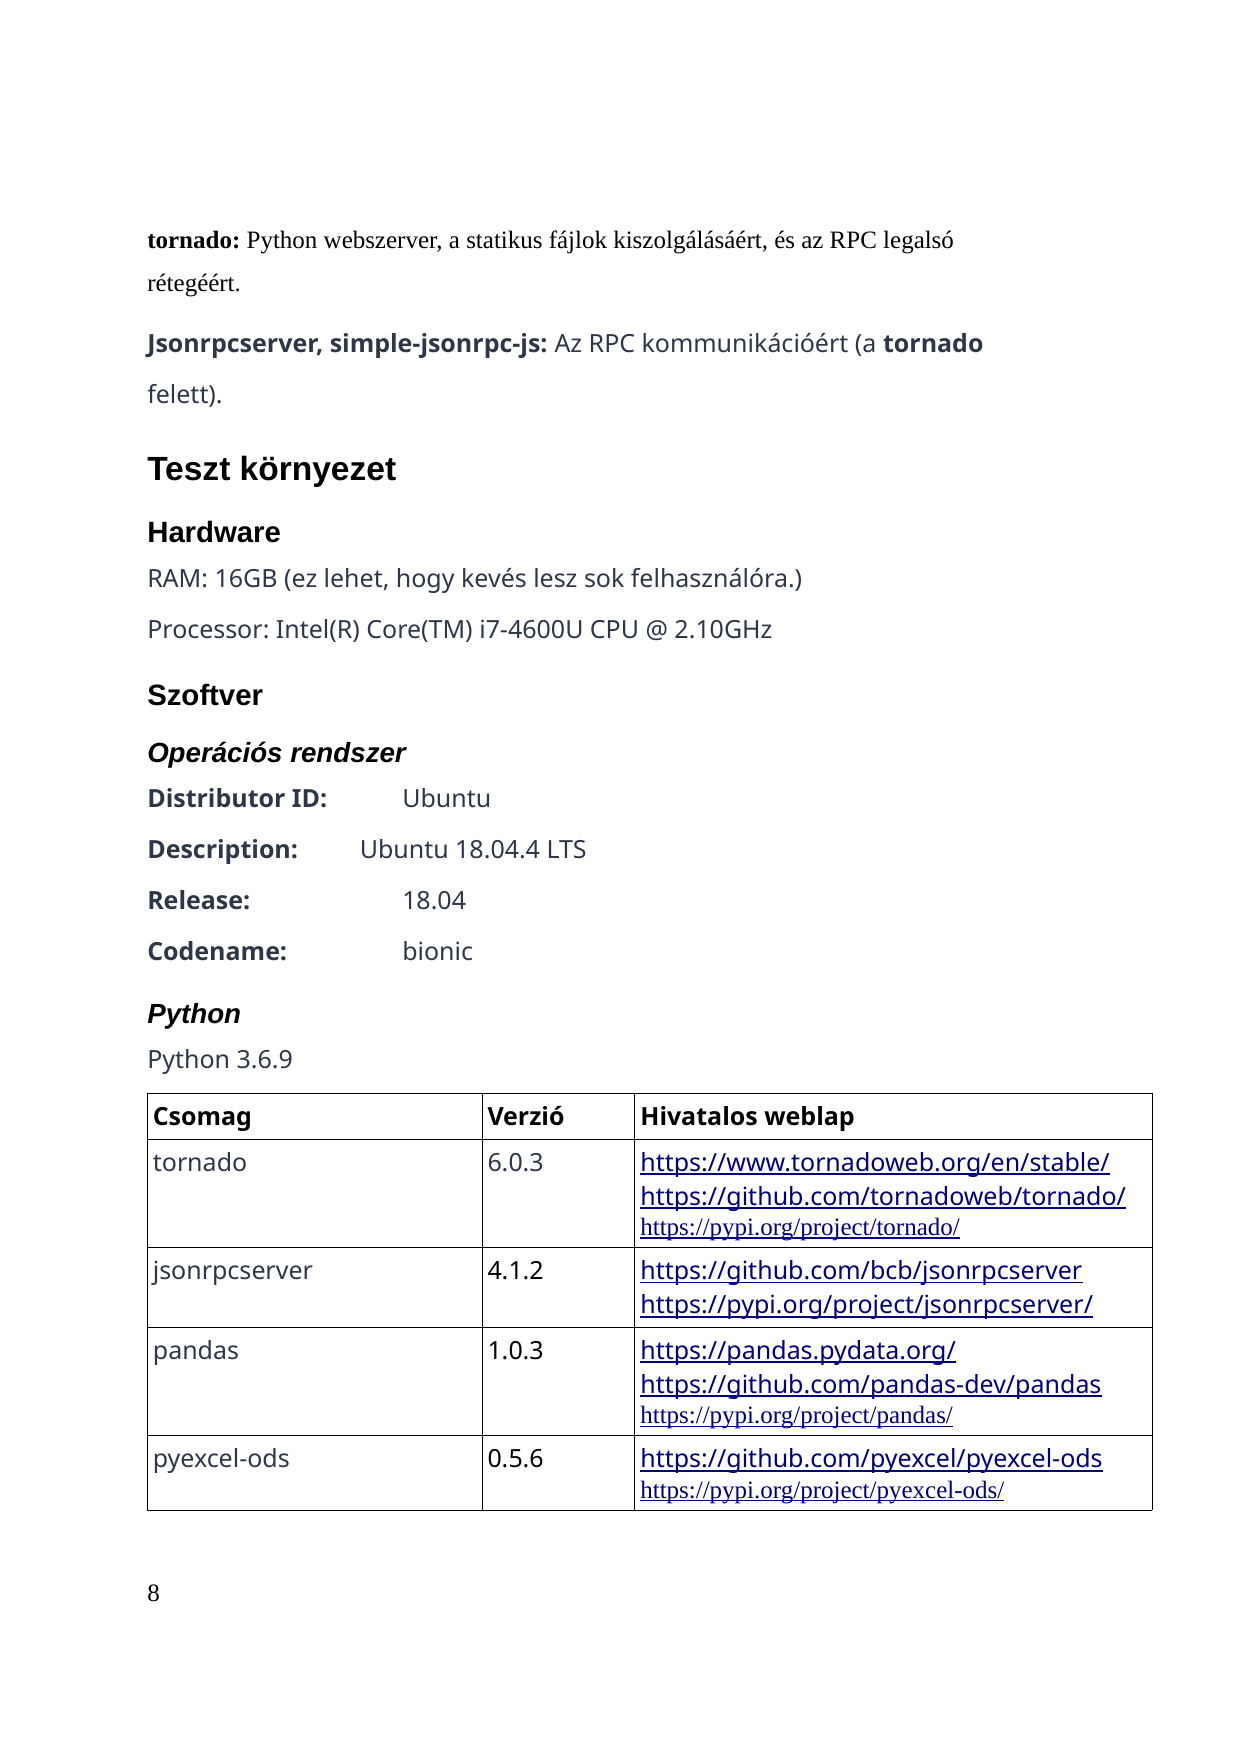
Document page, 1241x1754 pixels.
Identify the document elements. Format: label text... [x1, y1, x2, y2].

text Distributor ID: Ubuntu [147, 781, 1033, 815]
subtitle Operációs rendszer [147, 736, 1033, 768]
text Codename: bionic [147, 934, 1033, 968]
subtitle Python [147, 997, 1033, 1029]
subtitle Teszt környezet [147, 449, 1033, 488]
table_cell https://pandas.pydata.org/ https://github.com/pandas-dev/pandas https://pypi.org/project/pandas/ [635, 1328, 1152, 1435]
table_header Verzió [483, 1094, 634, 1138]
table_header Csomag [148, 1094, 482, 1138]
table_cell 4.1.2 [483, 1248, 634, 1327]
text tornado: Python webszerver, a statikus fájlok kiszolgálásáért, és az RPC legalsó rétegéért. [147, 225, 1033, 297]
table_cell tornado [148, 1140, 482, 1247]
subtitle Hardware [147, 515, 1033, 548]
table_cell https://www.tornadoweb.org/en/stable/ https://github.com/tornadoweb/tornado/ https://pypi.org/project/tornado/ [635, 1140, 1152, 1247]
text Release: 18.04 [147, 883, 1033, 917]
table_cell pyexcel-ods [148, 1436, 482, 1509]
table_cell pandas [148, 1328, 482, 1435]
text Description: Ubuntu 18.04.4 LTS [147, 832, 1033, 866]
table_cell 6.0.3 [483, 1140, 634, 1247]
subtitle Szoftver [147, 678, 1033, 711]
table_cell 0.5.6 [483, 1436, 634, 1509]
text Jsonrpcserver, simple-jsonrpc-js: Az RPC kommunikációért (a tornado felett). [147, 326, 1033, 411]
text RAM: 16GB (ez lehet, hogy kevés lesz sok felhasználóra.) [147, 561, 1033, 595]
text Python 3.6.9 [147, 1042, 1033, 1076]
text Processor: Intel(R) Core(TM) i7-4600U CPU @ 2.10GHz [147, 612, 1033, 646]
table_cell 1.0.3 [483, 1328, 634, 1435]
table_cell jsonrpcserver [148, 1248, 482, 1327]
table_header Hivatalos weblap [635, 1094, 1152, 1138]
table_cell https://github.com/pyexcel/pyexcel-ods https://pypi.org/project/pyexcel-ods/ [635, 1436, 1152, 1509]
table_cell https://github.com/bcb/jsonrpcserver https://pypi.org/project/jsonrpcserver/ [635, 1248, 1152, 1327]
